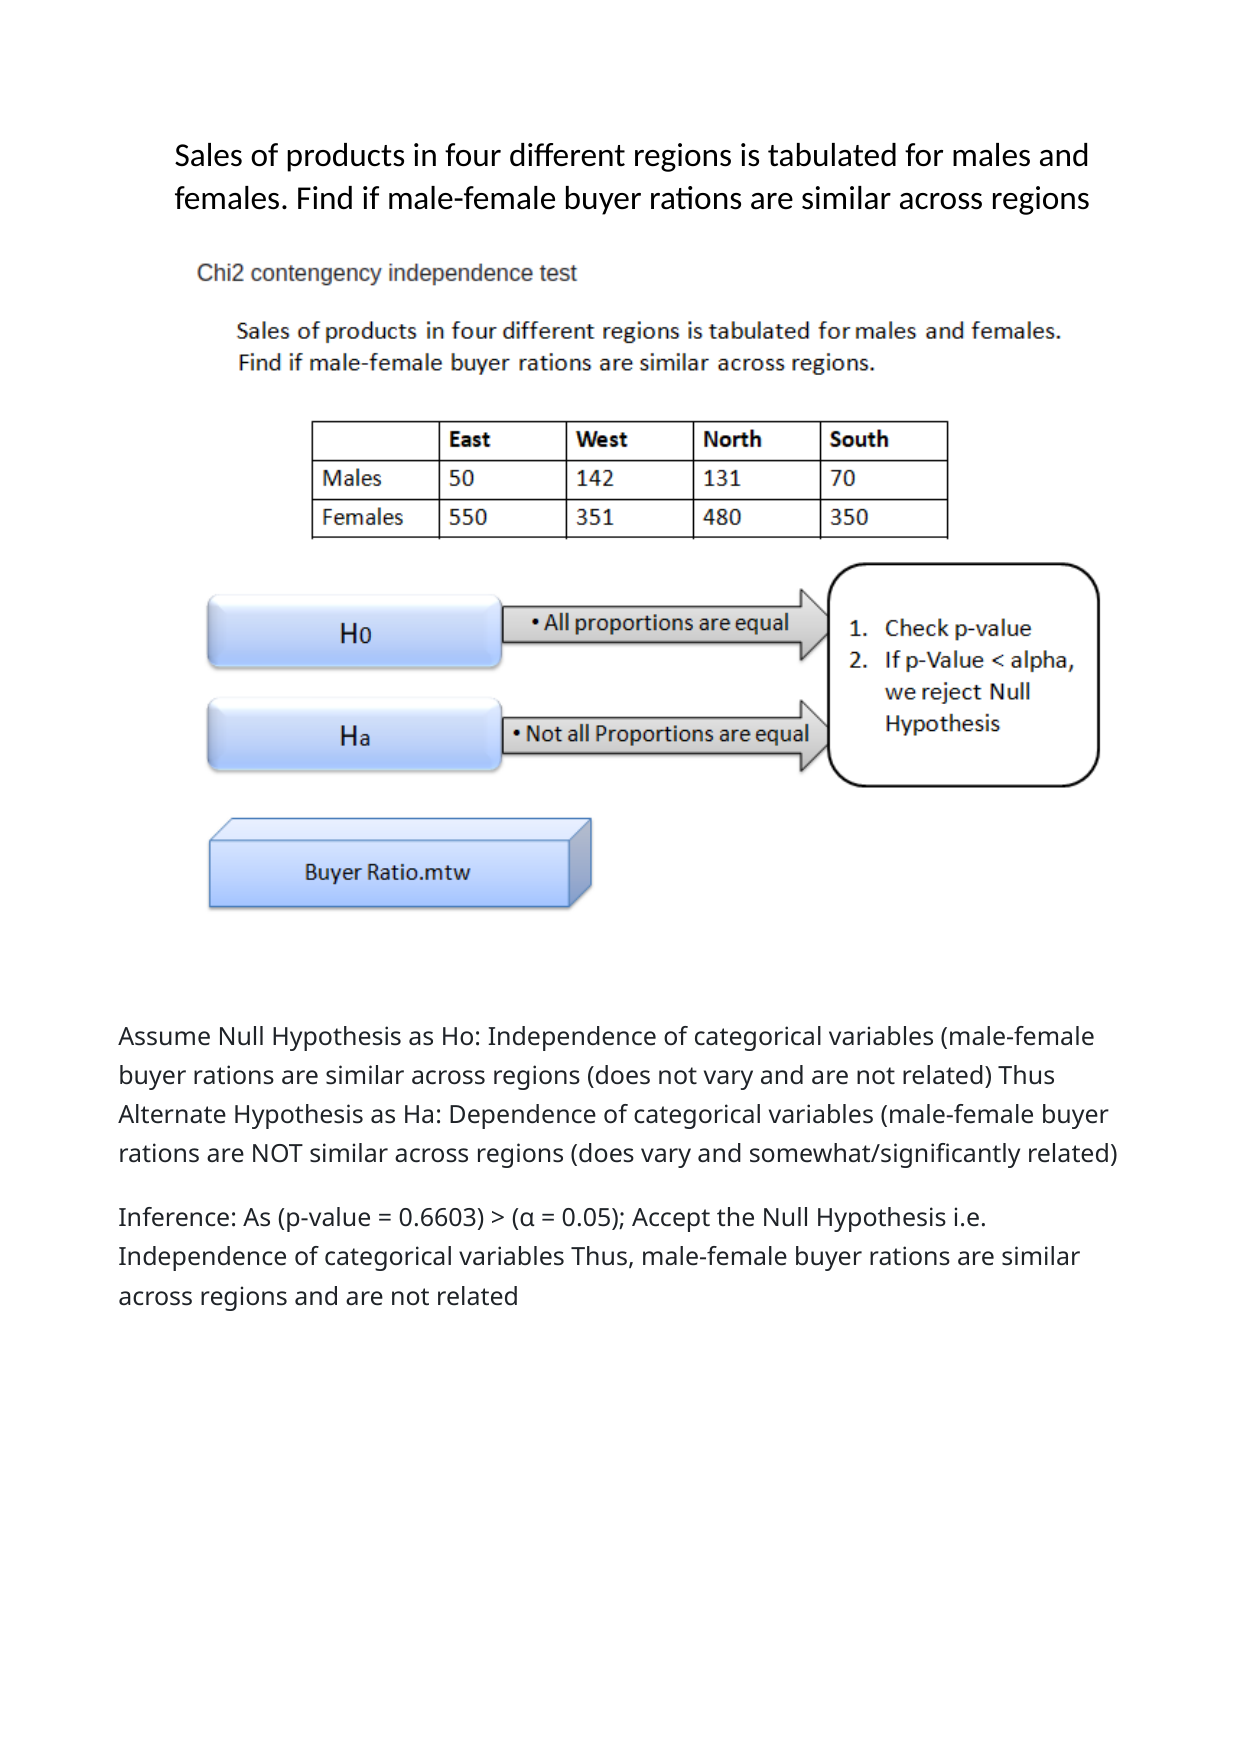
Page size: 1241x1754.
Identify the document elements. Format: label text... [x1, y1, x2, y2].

text Inference: As (p-value = 0.6603) > (α = 0.05); Accept the Null Hypothesis i.e. Independence of categorical variables Thus, male-female buyer rations are similar across regions and are not related [118, 1200, 1122, 1312]
picture [88, 235, 1181, 932]
title Sales of products in four different regions is tabulated for males and females. Find if male-female buyer rations are similar across regions [118, 126, 1122, 218]
text Assume Null Hypothesis as Ho: Independence of categorical variables (male-female buyer rations are similar across regions (does not vary and are not related) Thus Alternate Hypothesis as Ha: Dependence of categorical variables (male-female buyer rations are NOT similar across regions (does vary and somewhat/significantly related) [118, 1018, 1122, 1170]
